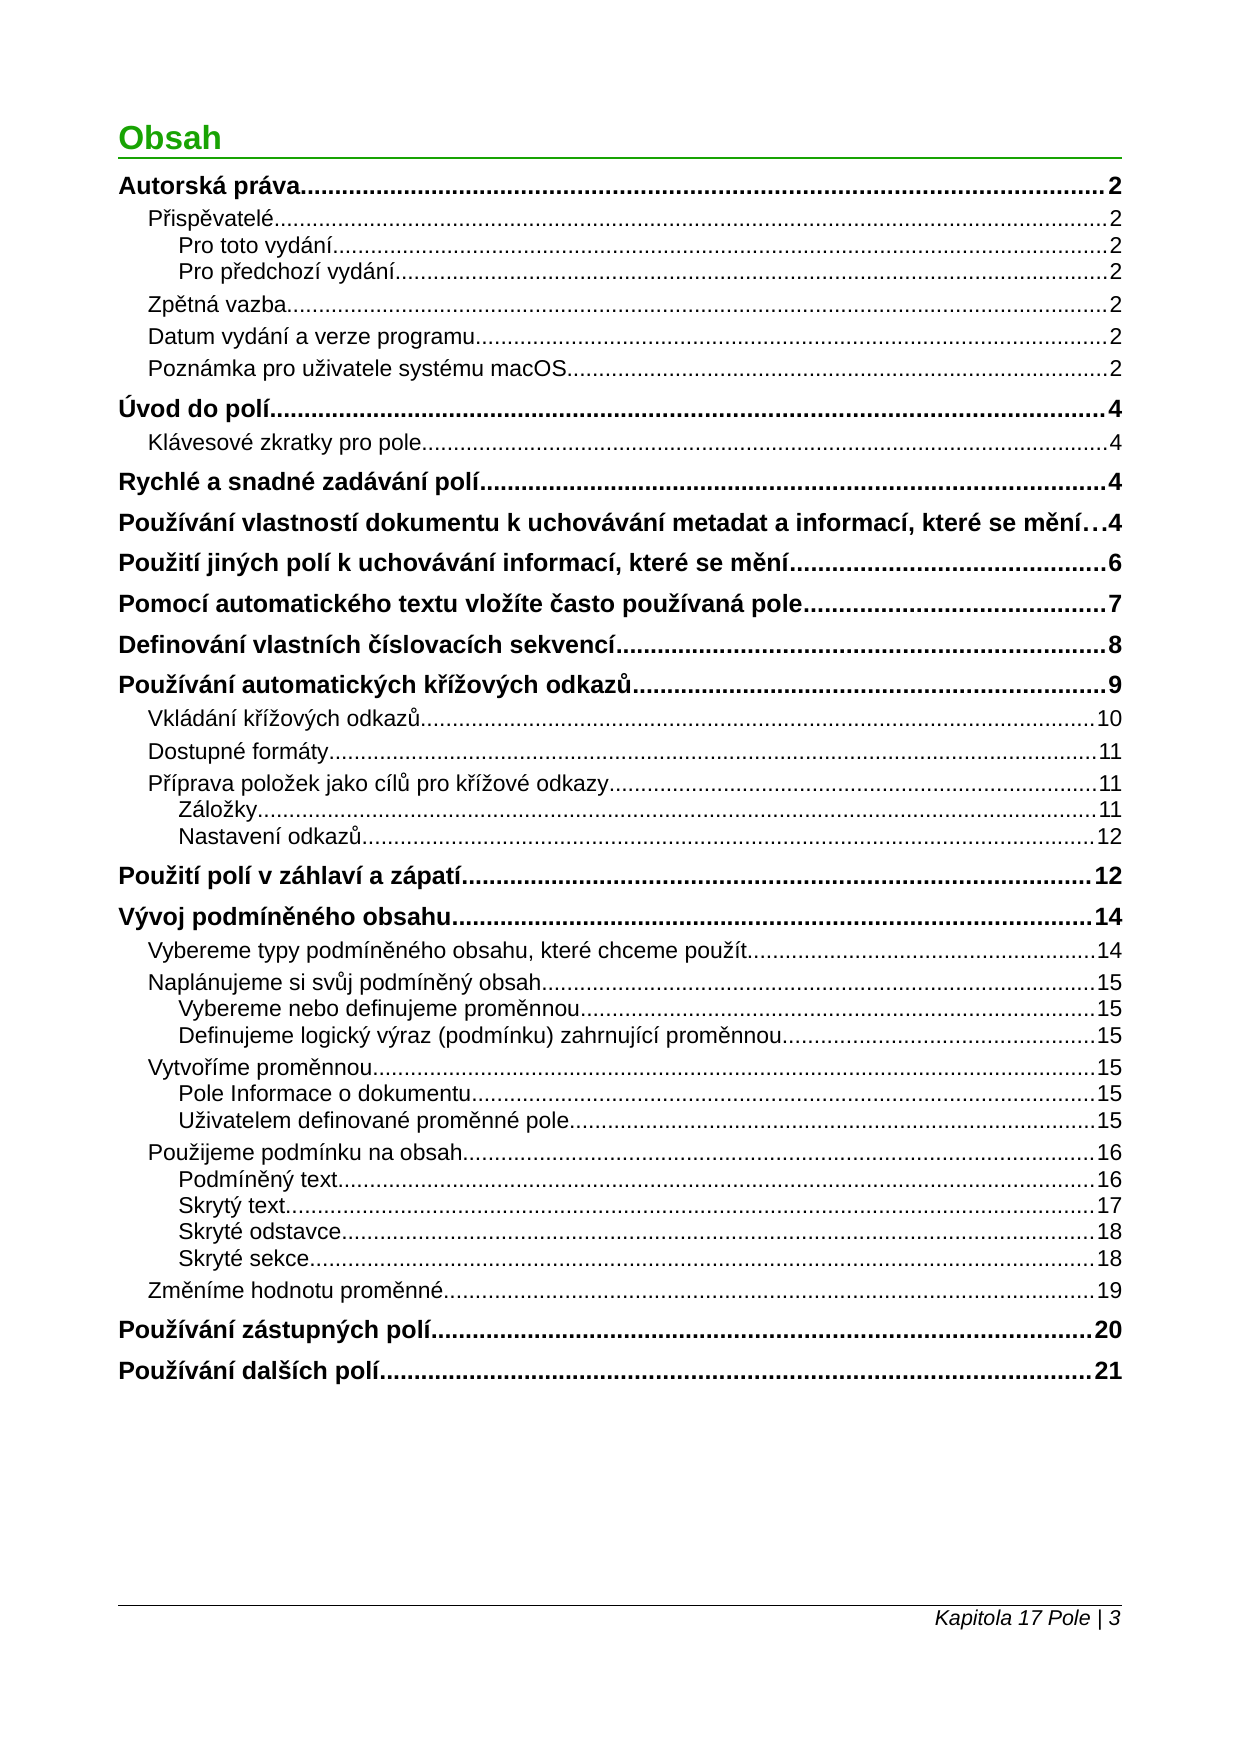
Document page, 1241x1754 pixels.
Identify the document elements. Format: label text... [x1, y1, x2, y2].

subtitle Obsah [118, 118, 1122, 157]
text Pomocí automatického textu vložíte často používaná pole 7 [118, 589, 1122, 618]
text Nastavení odkazů 12 [178, 823, 1122, 849]
text Použití polí v záhlaví a zápatí 12 [118, 861, 1122, 890]
text Skryté odstavce 18 [178, 1218, 1122, 1244]
text Poznámka pro uživatele systému macOS 2 [148, 355, 1122, 382]
text Přispěvatelé 2 [148, 205, 1122, 232]
text Uživatelem definované proměnné pole 15 [178, 1107, 1122, 1133]
text Definujeme logický výraz (podmínku) zahrnující proměnnou 15 [178, 1022, 1122, 1048]
text Autorská práva 2 [118, 171, 1122, 199]
text Úvod do polí 4 [118, 394, 1122, 422]
text Pole Informace o dokumentu 15 [178, 1080, 1122, 1107]
text Skryté sekce 18 [178, 1244, 1122, 1271]
text Vybereme typy podmíněného obsahu, které chceme použít 14 [148, 937, 1122, 963]
text Datum vydání a verze programu 2 [148, 323, 1122, 349]
text Používání dalších polí 21 [118, 1356, 1122, 1385]
text Používání automatických křížových odkazů 9 [118, 670, 1122, 699]
text Použití jiných polí k uchovávání informací, které se mění 6 [118, 548, 1122, 577]
text Definování vlastních číslovacích sekvencí 8 [118, 630, 1122, 658]
text Vývoj podmíněného obsahu 14 [118, 902, 1122, 931]
text Použijeme podmínku na obsah 16 [148, 1139, 1122, 1166]
text Vybereme nebo definujeme proměnnou 15 [178, 995, 1122, 1022]
text Používání vlastností dokumentu k uchovávání metadat a informací, které se mění 4 [118, 507, 1122, 536]
text Vytvoříme proměnnou 15 [148, 1054, 1122, 1080]
text Podmíněný text 16 [178, 1166, 1122, 1192]
text Naplánujeme si svůj podmíněný obsah 15 [148, 969, 1122, 995]
text Vkládání křížových odkazů 10 [148, 705, 1122, 732]
text Změníme hodnotu proměnné 19 [148, 1277, 1122, 1303]
text Záložky 11 [178, 796, 1122, 823]
text Pro předchozí vydání 2 [178, 258, 1122, 284]
text Skrytý text 17 [178, 1192, 1122, 1218]
text Klávesové zkratky pro pole 4 [148, 428, 1122, 455]
text Používání zástupných polí 20 [118, 1315, 1122, 1344]
text Dostupné formáty 11 [148, 738, 1122, 764]
text Rychlé a snadné zadávání polí 4 [118, 467, 1122, 496]
text Pro toto vydání 2 [178, 232, 1122, 258]
text Zpětná vazba 2 [148, 291, 1122, 317]
text Příprava položek jako cílů pro křížové odkazy 11 [148, 770, 1122, 796]
